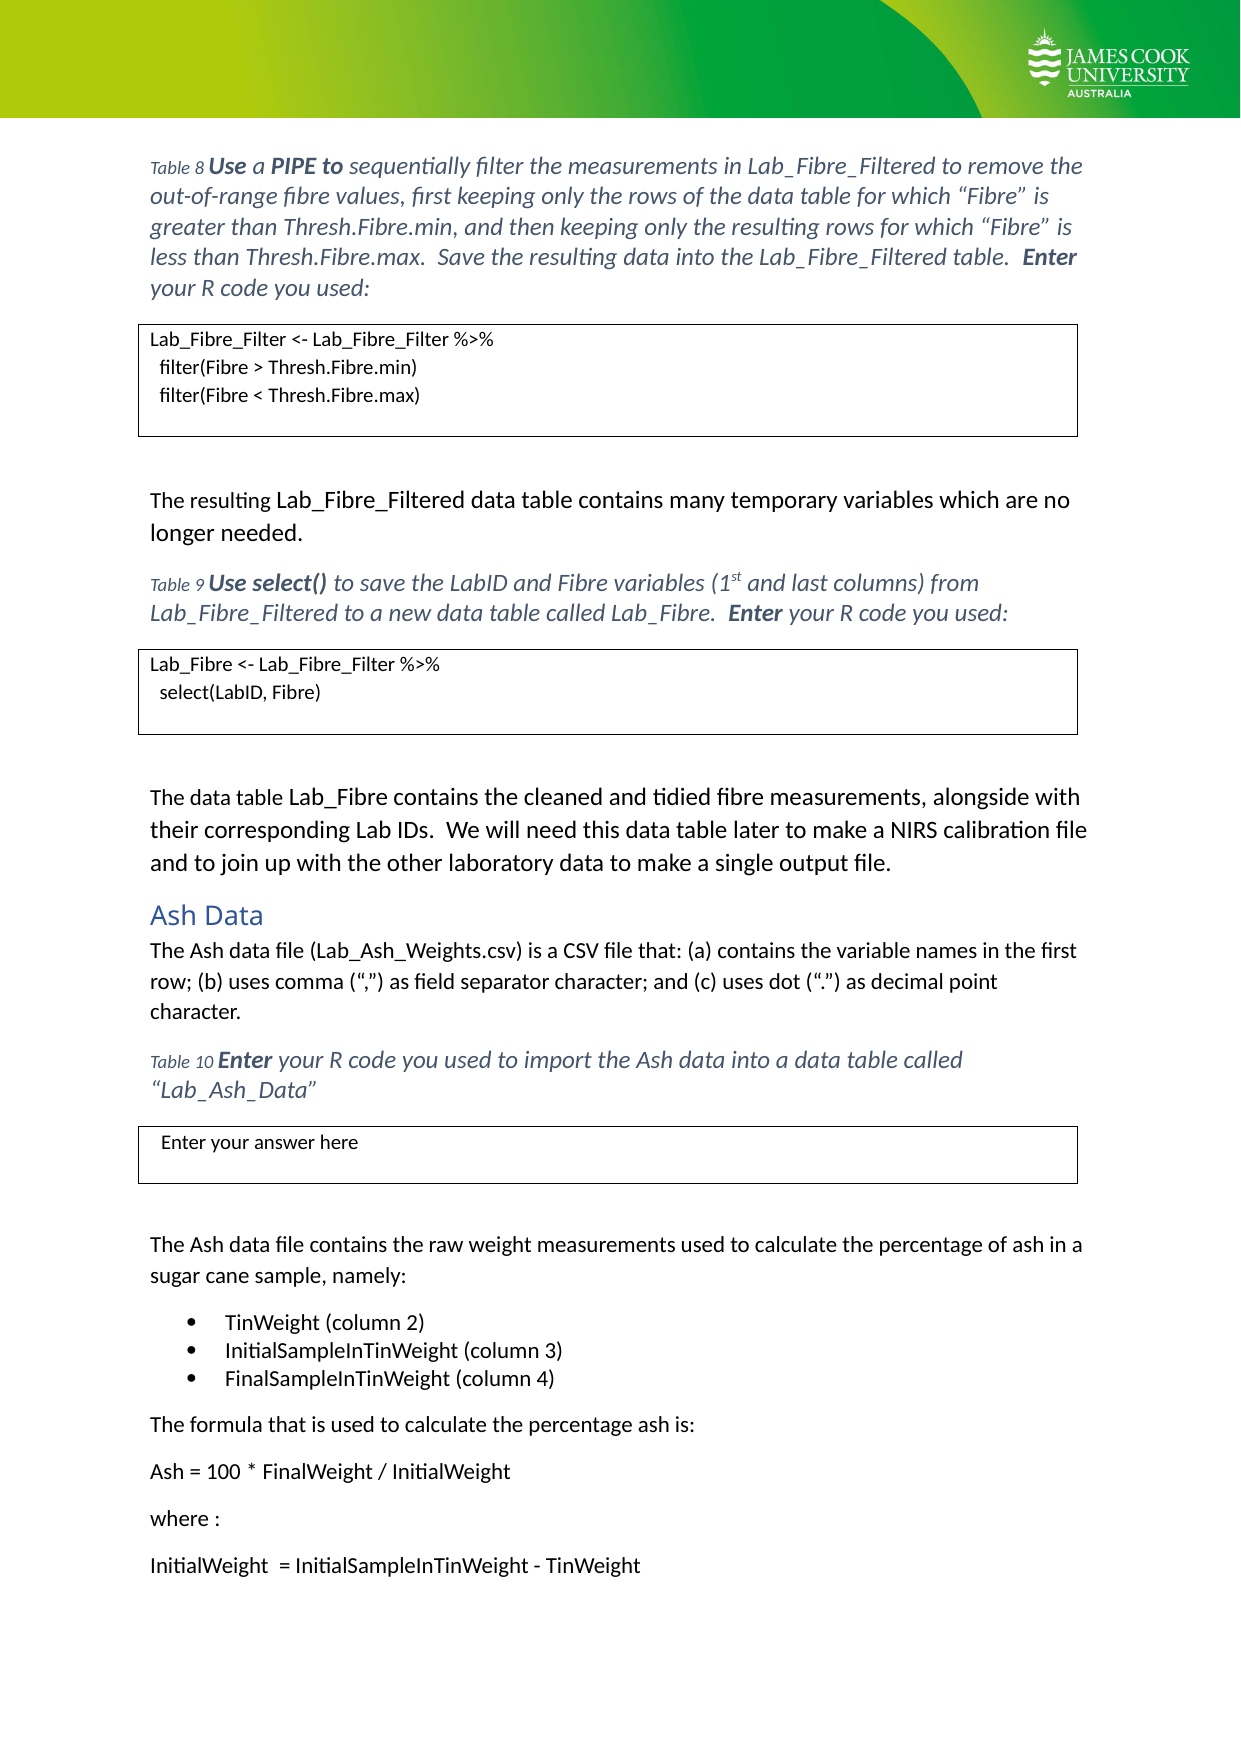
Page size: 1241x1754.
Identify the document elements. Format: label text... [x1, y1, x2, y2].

text The Ash data file contains the raw weight measurements used to calculate the percentage of ash in a sugar cane sample, namely: [150, 1231, 1090, 1289]
list TinWeight (column 2) [187, 1308, 1090, 1336]
text The formula that is used to calculate the percentage ash is: [150, 1411, 1090, 1439]
text Ash = 100 * FinalWeight / InitialWeight [150, 1457, 1090, 1486]
text The Ash data file (Lab_Ash_Weights.csv) is a CSV file that: (a) contains the variable names in the first row; (b) uses comma (“,”) as field separator character; and (c) uses dot (“.”) as decimal point character. [150, 937, 1090, 1025]
text The resulting Lab_Fibre_Filtered data table contains many temporary variables which are no longer needed. [150, 484, 1090, 548]
text where : [150, 1504, 1090, 1532]
table_header Enter your answer here [139, 1127, 1077, 1183]
subtitle Ash Data [150, 897, 1090, 934]
table_header Lab_Fibre <- Lab_Fibre_Filter %>% select(LabID, Fibre) [139, 650, 1077, 733]
text Table 9 Use select() to save the LabID and Fibre variables (1st and last columns) from Lab_Fibre_Filtered to a new data table called Lab_Fibre. Enter your R code you used: [150, 567, 1090, 628]
text Table 8 Use a PIPE to sequentially filter the measurements in Lab_Fibre_Filtered to remove the out-of-range fibre values, first keeping only the rows of the data table for which “Fibre” is greater than Thresh.Fibre.min, and then keeping only the resulting rows for which “Fibre” is less than Thresh.Fibre.max. Save the resulting data into the Lab_Fibre_Filtered table. Enter your R code you used: [150, 150, 1090, 303]
list InitialSampleInTinWeight (column 3) [187, 1336, 1090, 1364]
picture [0, 0, 1241, 118]
list FinalSampleInTinWeight (column 4) [187, 1364, 1090, 1392]
text Table 10 Enter your R code you used to import the Ash data into a data table called “Lab_Ash_Data” [150, 1044, 1090, 1105]
table_header Lab_Fibre_Filter <- Lab_Fibre_Filter %>% filter(Fibre > Thresh.Fibre.min) filter(Fibre < Thresh.Fibre.max) [139, 325, 1077, 436]
text The data table Lab_Fibre contains the cleaned and tidied fibre measurements, alongside with their corresponding Lab IDs. We will need this data table later to make a NIRS calibration file and to join up with the other laboratory data to make a single output file. [150, 781, 1090, 878]
text InitialWeight = InitialSampleInTinWeight - TinWeight [150, 1551, 1090, 1579]
